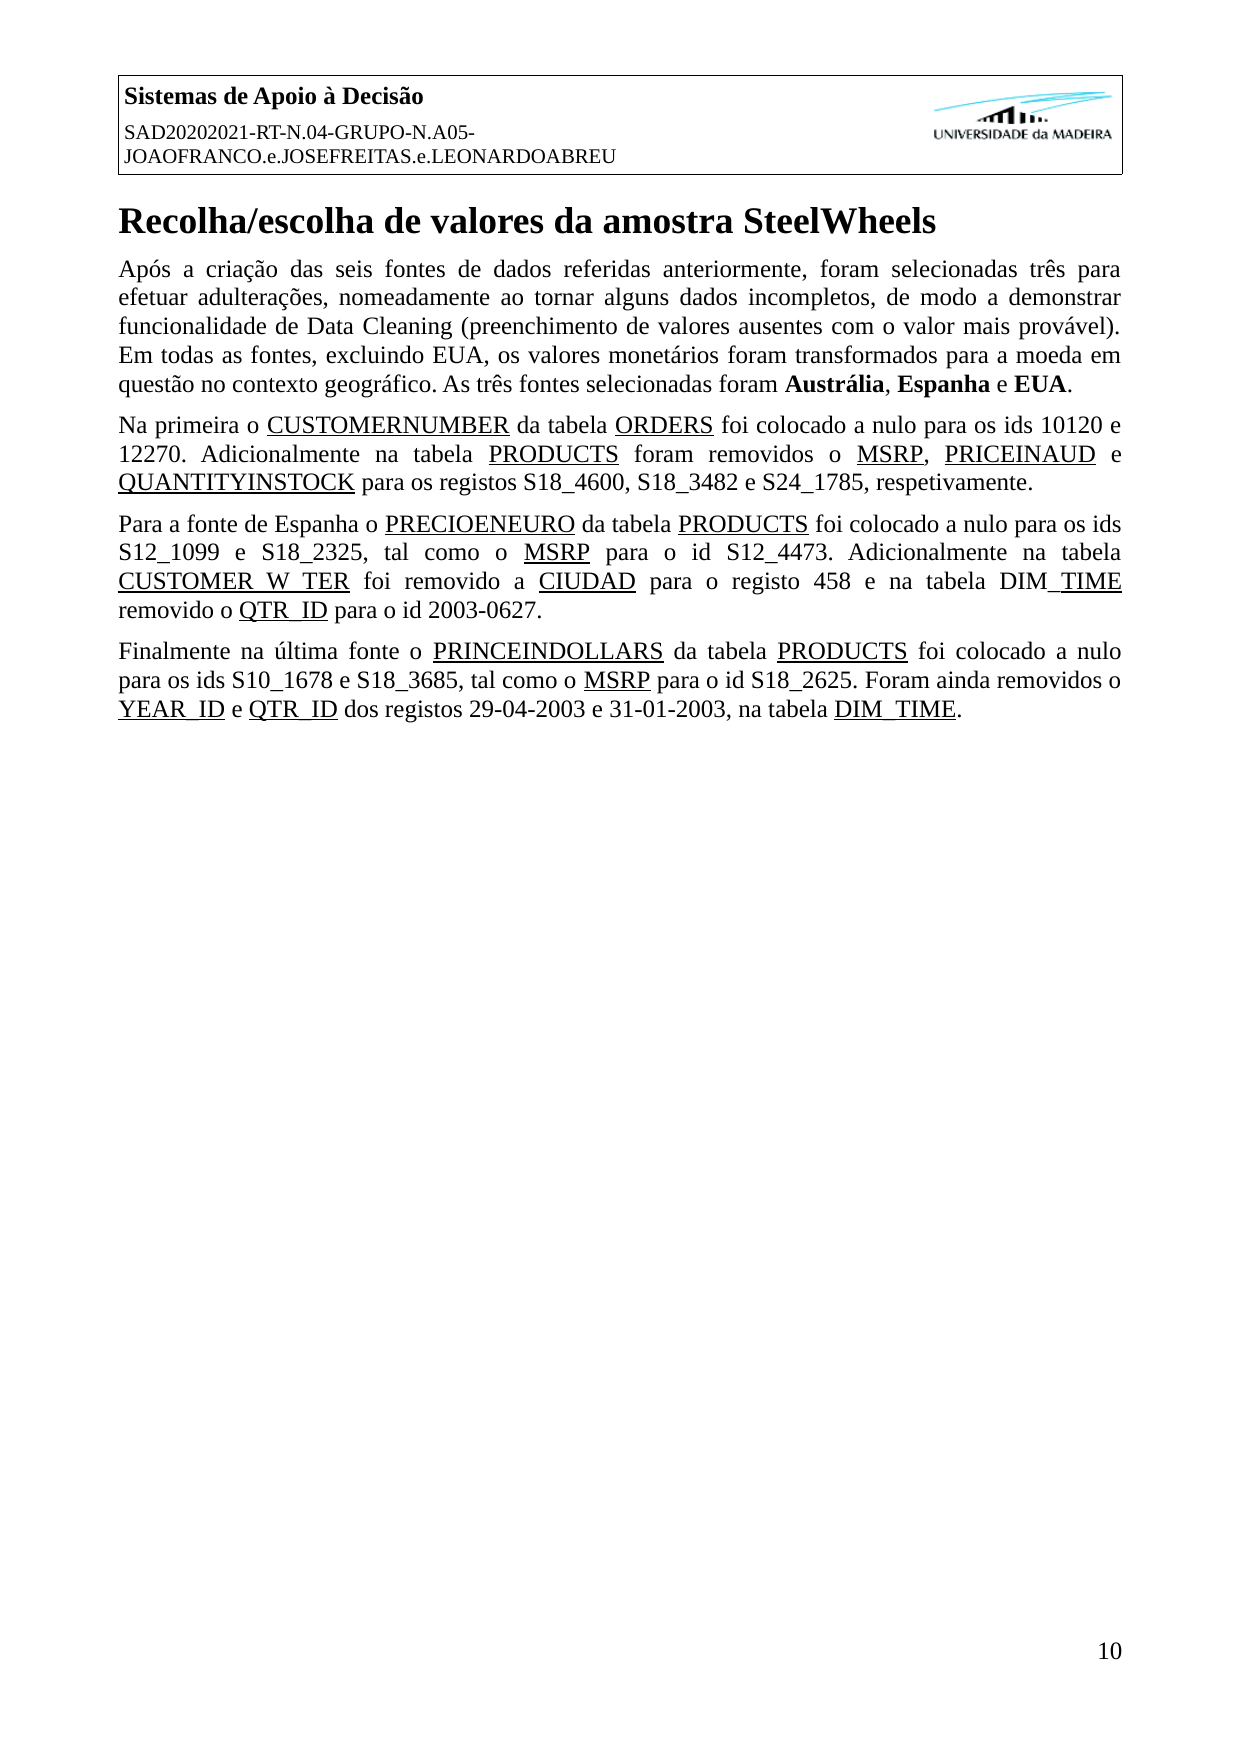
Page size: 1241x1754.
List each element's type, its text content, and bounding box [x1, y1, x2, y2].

text Finalmente na última fonte o PRINCEINDOLLARS da tabela PRODUCTS foi colocado a nulo para os ids S10_1678 e S18_3685, tal como o MSRP para o id S18_2625. Foram ainda removidos o YEAR_ID e QTR_ID dos registos 29-04-2003 e 31-01-2003, na tabela DIM_TIME. [118, 636, 1122, 722]
text Na primeira o CUSTOMERNUMBER da tabela ORDERS foi colocado a nulo para os ids 10120 e 12270. Adicionalmente na tabela PRODUCTS foram removidos o MSRP, PRICEINAUD e QUANTITYINSTOCK para os registos S18_4600, S18_3482 e S24_1785, respetivamente. [118, 410, 1122, 496]
text Após a criação das seis fontes de dados referidas anteriormente, foram selecionadas três para efetuar adulterações, nomeadamente ao tornar alguns dados incompletos, de modo a demonstrar funcionalidade de Data Cleaning (preenchimento de valores ausentes com o valor mais provável). Em todas as fontes, excluindo EUA, os valores monetários foram transformados para a moeda em questão no contexto geográfico. As três fontes selecionadas foram Austrália, Espanha e EUA. [118, 254, 1122, 397]
subtitle Recolha/escolha de valores da amostra SteelWheels [118, 198, 1122, 241]
picture [919, 80, 1120, 146]
text Para a fonte de Espanha o PRECIOENEURO da tabela PRODUCTS foi colocado a nulo para os ids S12_1099 e S18_2325, tal como o MSRP para o id S12_4473. Adicionalmente na tabela CUSTOMER_W_TER foi removido a CIUDAD para o registo 458 e na tabela DIM_TIME removido o QTR_ID para o id 2003-0627. [118, 509, 1122, 624]
